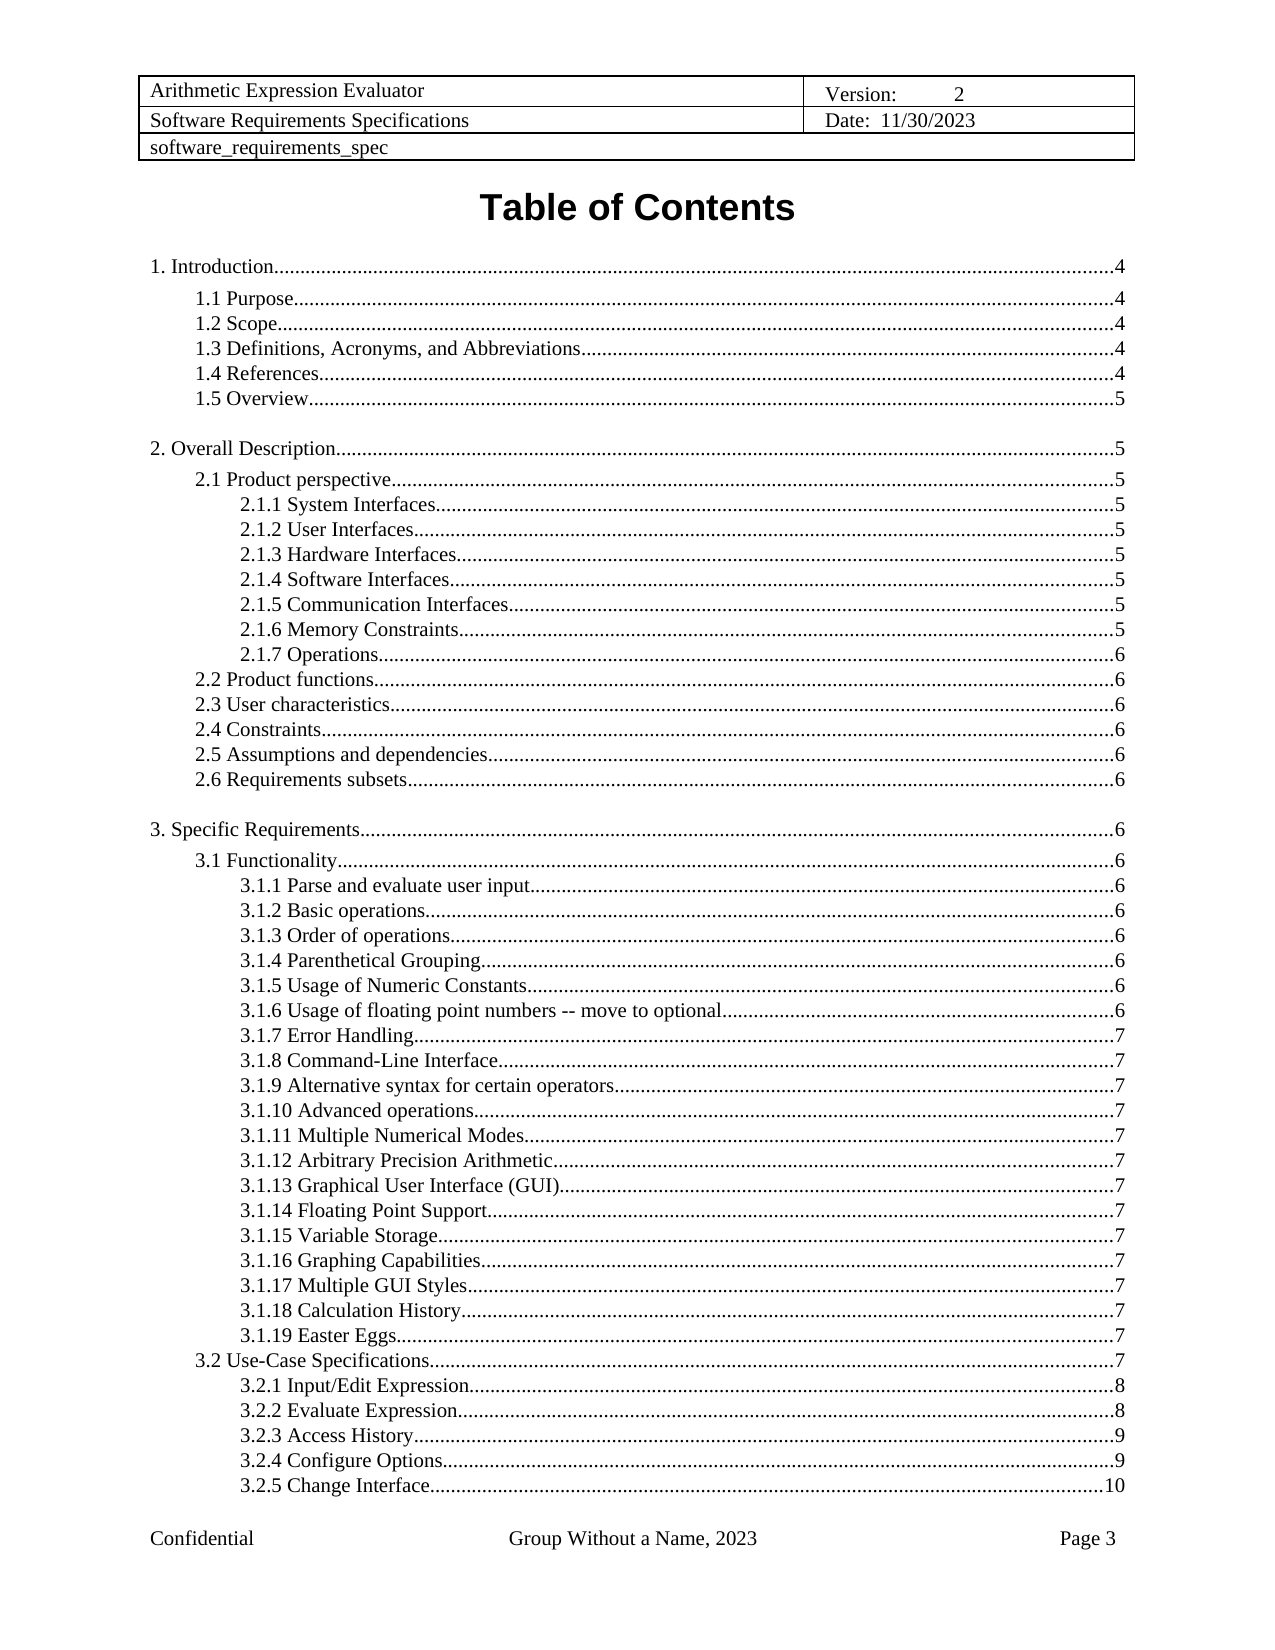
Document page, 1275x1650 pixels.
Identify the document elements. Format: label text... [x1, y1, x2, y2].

text 3.1.4 Parenthetical Grouping 6 [240, 947, 1125, 972]
text 1.3 Definitions, Acronyms, and Abbreviations 4 [195, 335, 1050, 360]
text 3.1.3 Order of operations 6 [240, 922, 1125, 947]
text 1.4 References 4 [195, 360, 1050, 385]
text 2.1.4 Software Interfaces 5 [240, 566, 1125, 591]
text 3.1.14 Floating Point Support 7 [240, 1197, 1125, 1222]
text 3.2.4 Configure Options 9 [240, 1447, 1125, 1472]
text 3.1.18 Calculation History 7 [240, 1297, 1125, 1322]
text 3.2.1 Input/Edit Expression 8 [240, 1372, 1125, 1397]
text 2.1 Product perspective 5 [195, 466, 1050, 491]
text 3.1.7 Error Handling 7 [240, 1022, 1125, 1047]
text 3.1.6 Usage of floating point numbers -- move to optional 6 [240, 997, 1125, 1022]
text 1. Introduction 4 [150, 253, 1050, 278]
text 2.1.1 System Interfaces 5 [240, 491, 1125, 516]
text 2.1.3 Hardware Interfaces 5 [240, 541, 1125, 566]
text 1.5 Overview 5 [195, 385, 1050, 410]
text 3.2 Use-Case Specifications 7 [195, 1347, 1050, 1372]
text 3.1.1 Parse and evaluate user input 6 [240, 872, 1125, 897]
text 3.2.5 Change Interface 10 [240, 1472, 1125, 1497]
text 3.1.15 Variable Storage 7 [240, 1222, 1125, 1247]
text 3.1.19 Easter Eggs 7 [240, 1322, 1125, 1347]
text 3.1.10 Advanced operations 7 [240, 1097, 1125, 1122]
text 3.2.2 Evaluate Expression 8 [240, 1397, 1125, 1422]
text 2.1.2 User Interfaces 5 [240, 516, 1125, 541]
text 3.1.11 Multiple Numerical Modes 7 [240, 1122, 1125, 1147]
text 2.5 Assumptions and dependencies 6 [195, 741, 1050, 766]
text 3.1 Functionality 6 [195, 847, 1050, 872]
text 1.2 Scope 4 [195, 310, 1050, 335]
text 3.1.8 Command-Line Interface 7 [240, 1047, 1125, 1072]
title Table of Contents [150, 185, 1125, 228]
text 1.1 Purpose 4 [195, 285, 1050, 310]
text 3.2.3 Access History 9 [240, 1422, 1125, 1447]
text 2.1.5 Communication Interfaces 5 [240, 591, 1125, 616]
text 3.1.12 Arbitrary Precision Arithmetic 7 [240, 1147, 1125, 1172]
text 3.1.5 Usage of Numeric Constants 6 [240, 972, 1125, 997]
text 2.4 Constraints 6 [195, 716, 1050, 741]
text 2.1.6 Memory Constraints 5 [240, 616, 1125, 641]
text 2.2 Product functions 6 [195, 666, 1050, 691]
text 3.1.13 Graphical User Interface (GUI) 7 [240, 1172, 1125, 1197]
text 3.1.16 Graphing Capabilities 7 [240, 1247, 1125, 1272]
text 2.3 User characteristics 6 [195, 691, 1050, 716]
text 3. Specific Requirements 6 [150, 816, 1050, 841]
text 2.1.7 Operations 6 [240, 641, 1125, 666]
text 2. Overall Description 5 [150, 435, 1050, 460]
text 3.1.2 Basic operations 6 [240, 897, 1125, 922]
text 3.1.9 Alternative syntax for certain operators 7 [240, 1072, 1125, 1097]
text 2.6 Requirements subsets 6 [195, 766, 1050, 791]
text 3.1.17 Multiple GUI Styles 7 [240, 1272, 1125, 1297]
